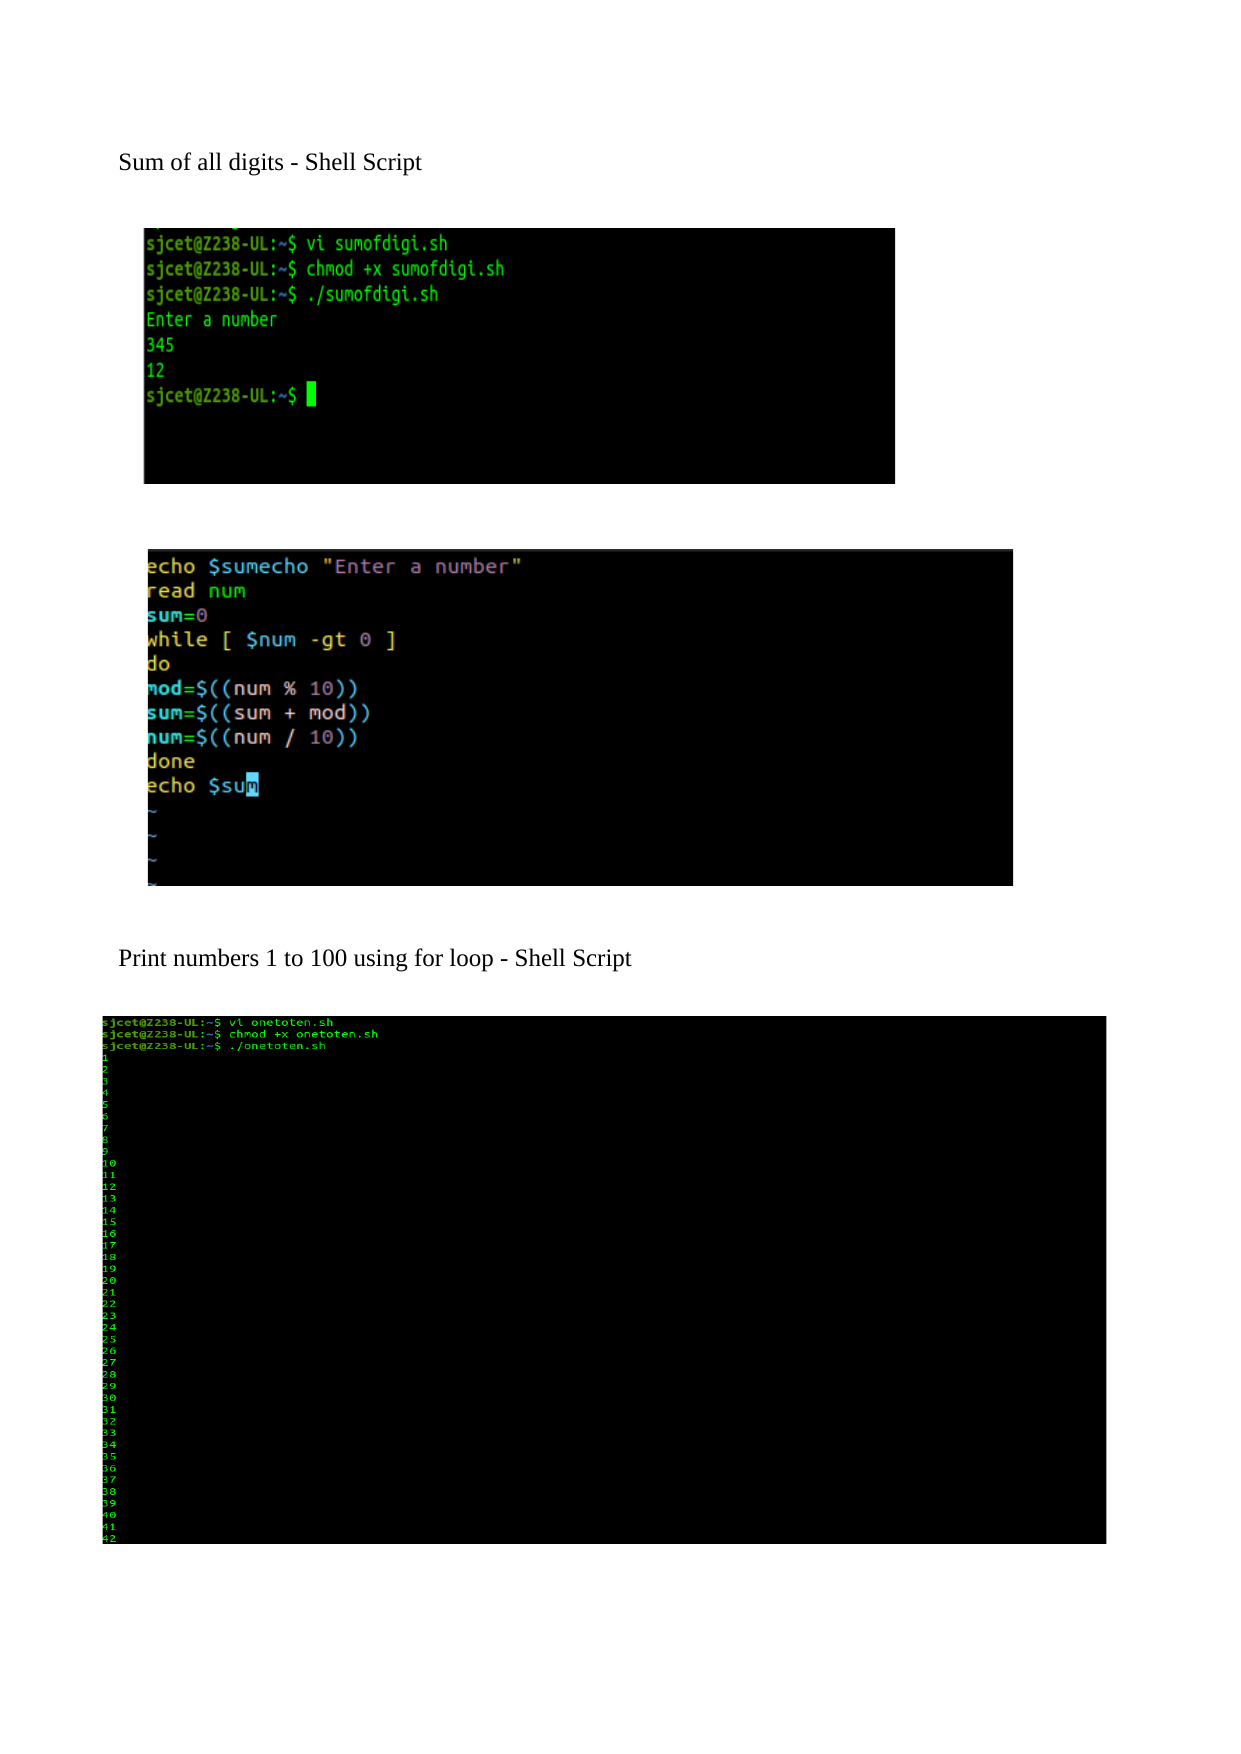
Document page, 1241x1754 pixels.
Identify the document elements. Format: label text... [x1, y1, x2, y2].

text Print numbers 1 to 100 using for loop - Shell Script [118, 943, 1122, 972]
text Sum of all digits - Shell Script [118, 147, 1122, 176]
picture [143, 228, 896, 484]
picture [102, 1016, 1107, 1544]
picture [147, 549, 1014, 886]
